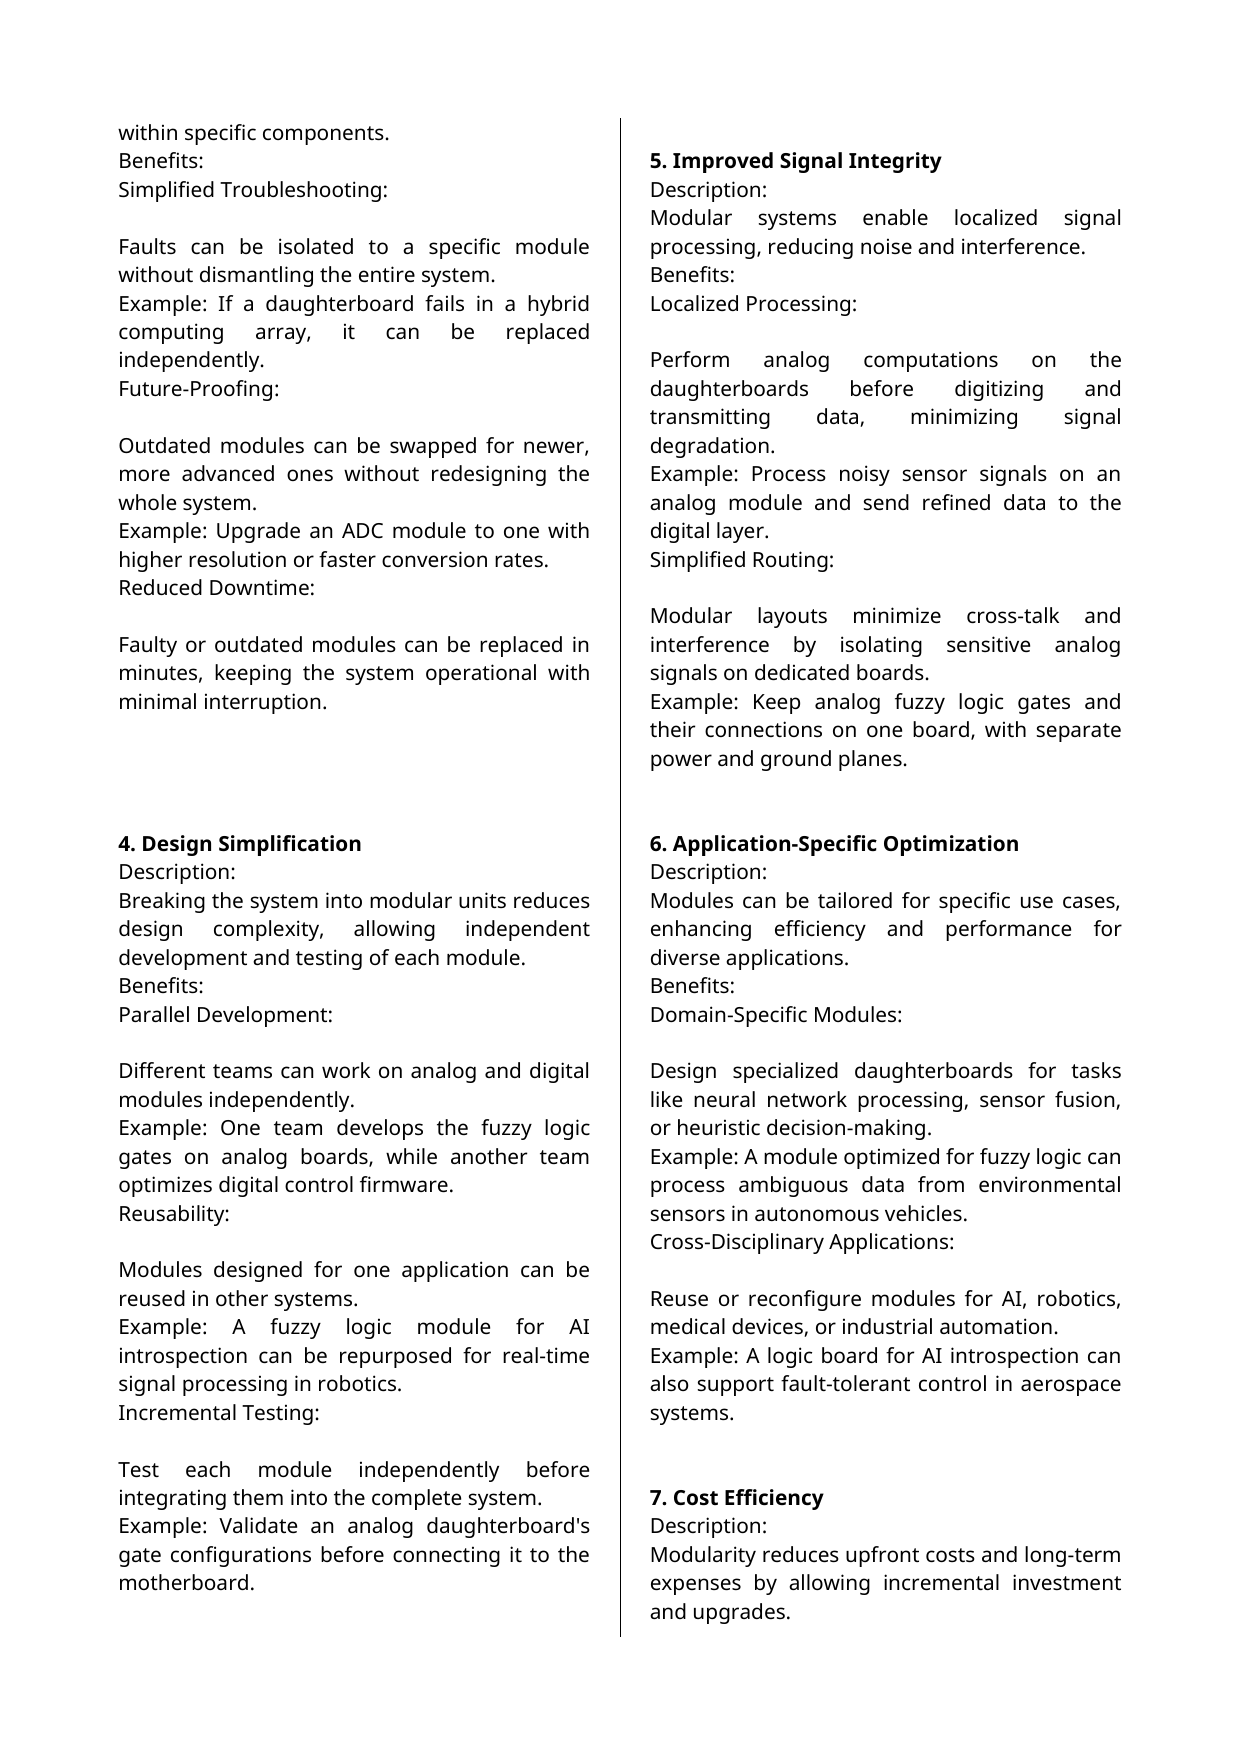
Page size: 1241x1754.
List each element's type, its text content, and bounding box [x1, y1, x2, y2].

text Reuse or reconfigure modules for AI, robotics, medical devices, or industrial automation. [649, 1284, 1122, 1341]
text Example: Validate an analog daughterboard's gate configurations before connecting it to the motherboard. [118, 1512, 591, 1597]
text Modularity reduces upfront costs and long-term expenses by allowing incremental investment and upgrades. [649, 1540, 1122, 1625]
text Description: [649, 1512, 1122, 1540]
text Description: [118, 857, 591, 886]
text Example: Process noisy sensor signals on an analog module and send refined data to the digital layer. [649, 459, 1122, 545]
text Cross-Disciplinary Applications: [649, 1227, 1122, 1256]
text 5. Improved Signal Integrity [649, 147, 1122, 175]
text Localized Processing: [649, 289, 1122, 317]
text Reduced Downtime: [118, 573, 591, 602]
text Parallel Development: [118, 1000, 591, 1028]
text Description: [649, 857, 1122, 886]
text Future-Proofing: [118, 374, 591, 402]
text Breaking the system into modular units reduces design complexity, allowing independent development and testing of each module. [118, 886, 591, 971]
text Perform analog computations on the daughterboards before digitizing and transmitting data, minimizing signal degradation. [649, 346, 1122, 459]
text Test each module independently before integrating them into the complete system. [118, 1455, 591, 1512]
text Example: One team develops the fuzzy logic gates on analog boards, while another team optimizes digital control firmware. [118, 1113, 591, 1199]
text 4. Design Simplification [118, 829, 591, 857]
text Example: Keep analog fuzzy logic gates and their connections on one board, with separate power and ground planes. [649, 687, 1122, 772]
text Simplified Troubleshooting: [118, 175, 591, 203]
text Example: A fuzzy logic module for AI introspection can be repurposed for real-time signal processing in robotics. [118, 1312, 591, 1398]
text Domain-Specific Modules: [649, 1000, 1122, 1028]
text Modular systems enable localized signal processing, reducing noise and interference. [649, 203, 1122, 260]
text Different teams can work on analog and digital modules independently. [118, 1057, 591, 1113]
text Incremental Testing: [118, 1398, 591, 1426]
text Reusability: [118, 1199, 591, 1227]
text Outdated modules can be swapped for newer, more advanced ones without redesigning the whole system. [118, 431, 591, 516]
text Simplified Routing: [649, 545, 1122, 573]
text Design specialized daughterboards for tasks like neural network processing, sensor fusion, or heuristic decision-making. [649, 1057, 1122, 1142]
text Modules can be tailored for specific use cases, enhancing efficiency and performance for diverse applications. [649, 886, 1122, 971]
text Benefits: [649, 260, 1122, 289]
text Description: [649, 175, 1122, 203]
text Example: If a daughterboard fails in a hybrid computing array, it can be replaced independently. [118, 289, 591, 374]
text Faulty or outdated modules can be replaced in minutes, keeping the system operational with minimal interruption. [118, 630, 591, 715]
text Example: A logic board for AI introspection can also support fault-tolerant control in aerospace systems. [649, 1341, 1122, 1426]
text Benefits: [118, 147, 591, 175]
text Faults can be isolated to a specific module without dismantling the entire system. [118, 232, 591, 289]
text 7. Cost Efficiency [649, 1483, 1122, 1512]
text Example: A module optimized for fuzzy logic can process ambiguous data from environmental sensors in autonomous vehicles. [649, 1142, 1122, 1227]
text Modular layouts minimize cross-talk and interference by isolating sensitive analog signals on dedicated boards. [649, 602, 1122, 687]
text Benefits: [649, 971, 1122, 1000]
text Modules designed for one application can be reused in other systems. [118, 1256, 591, 1312]
text 6. Application-Specific Optimization [649, 829, 1122, 857]
text within specific components. [118, 118, 591, 147]
text Example: Upgrade an ADC module to one with higher resolution or faster conversion rates. [118, 516, 591, 573]
text Benefits: [118, 971, 591, 1000]
